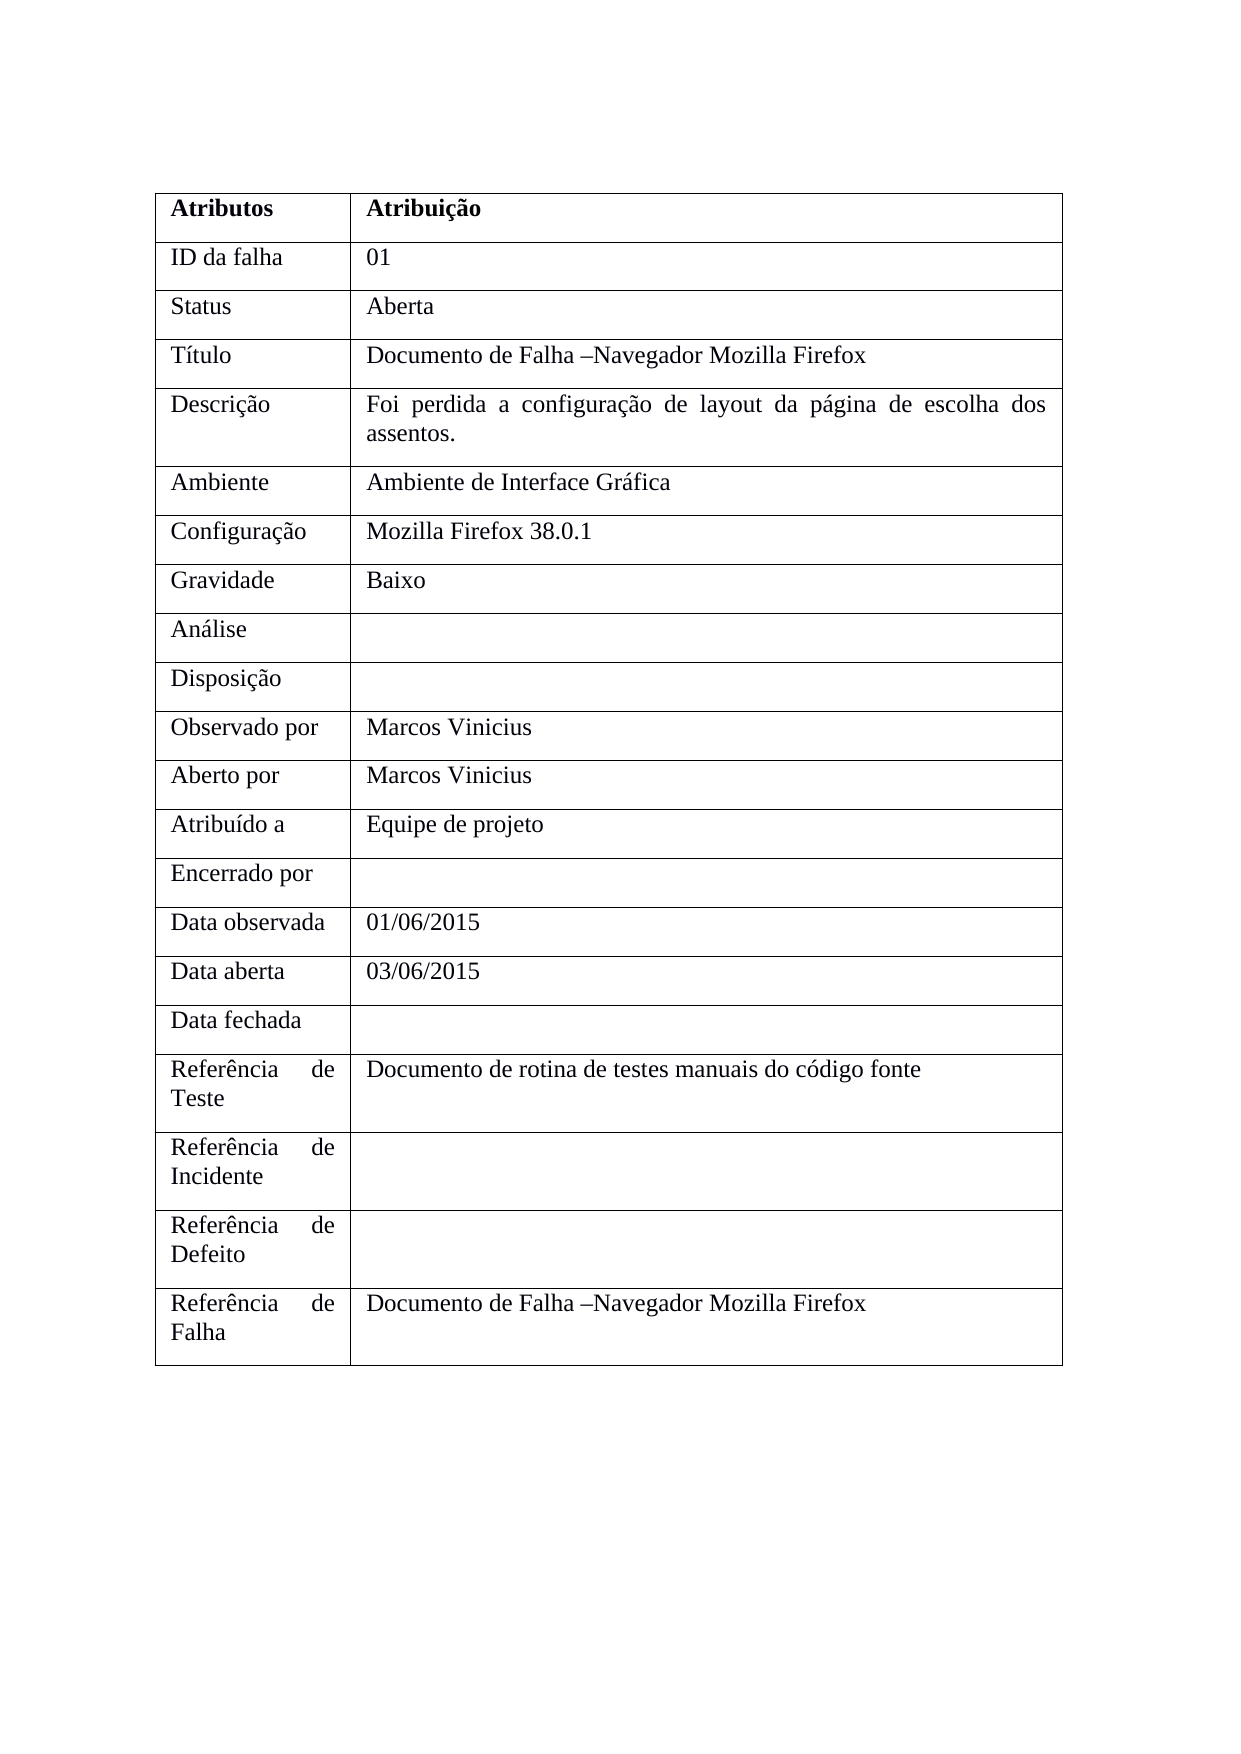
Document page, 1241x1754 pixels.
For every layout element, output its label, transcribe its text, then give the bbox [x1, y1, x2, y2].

table_cell Análise [156, 614, 350, 662]
table_header Atributos [156, 194, 350, 241]
table_cell Observado por [156, 712, 350, 760]
table_cell Marcos Vinicius [351, 712, 1062, 760]
table_cell 01/06/2015 [351, 908, 1062, 956]
table_cell Encerrado por [156, 859, 350, 907]
table_cell Descrição [156, 389, 350, 466]
table_cell [351, 1211, 1062, 1287]
table_cell Título [156, 340, 350, 388]
table_cell Ambiente de Interface Gráfica [351, 467, 1062, 515]
table_cell Gravidade [156, 565, 350, 613]
table_cell [351, 614, 1062, 662]
table_cell [351, 1006, 1062, 1054]
table_cell Documento de Falha –Navegador Mozilla Firefox [351, 340, 1062, 388]
table_cell Referência de Falha [156, 1289, 350, 1365]
table_cell Ambiente [156, 467, 350, 515]
table_cell Documento de rotina de testes manuais do código fonte [351, 1055, 1062, 1132]
table_cell ID da falha [156, 243, 350, 290]
table_cell Referência de Defeito [156, 1211, 350, 1287]
table_cell Data observada [156, 908, 350, 956]
table_cell Baixo [351, 565, 1062, 613]
table_cell Atribuído a [156, 810, 350, 858]
table_cell Data fechada [156, 1006, 350, 1054]
table_cell Aberto por [156, 761, 350, 809]
table_cell Configuração [156, 516, 350, 564]
table_cell 01 [351, 243, 1062, 290]
table_cell Equipe de projeto [351, 810, 1062, 858]
table_cell Disposição [156, 663, 350, 711]
table_cell Aberta [351, 291, 1062, 339]
table_cell Foi perdida a configuração de layout da página de escolha dos assentos. [351, 389, 1062, 466]
table_header Atribuição [351, 194, 1062, 241]
table_cell Documento de Falha –Navegador Mozilla Firefox [351, 1289, 1062, 1365]
table_cell [351, 663, 1062, 711]
table_cell Referência de Teste [156, 1055, 350, 1132]
table_cell Data aberta [156, 957, 350, 1005]
table_cell [351, 1133, 1062, 1209]
table_cell Mozilla Firefox 38.0.1 [351, 516, 1062, 564]
table_cell Referência de Incidente [156, 1133, 350, 1209]
table_cell Status [156, 291, 350, 339]
table_cell 03/06/2015 [351, 957, 1062, 1005]
table_cell Marcos Vinicius [351, 761, 1062, 809]
table_cell [351, 859, 1062, 907]
